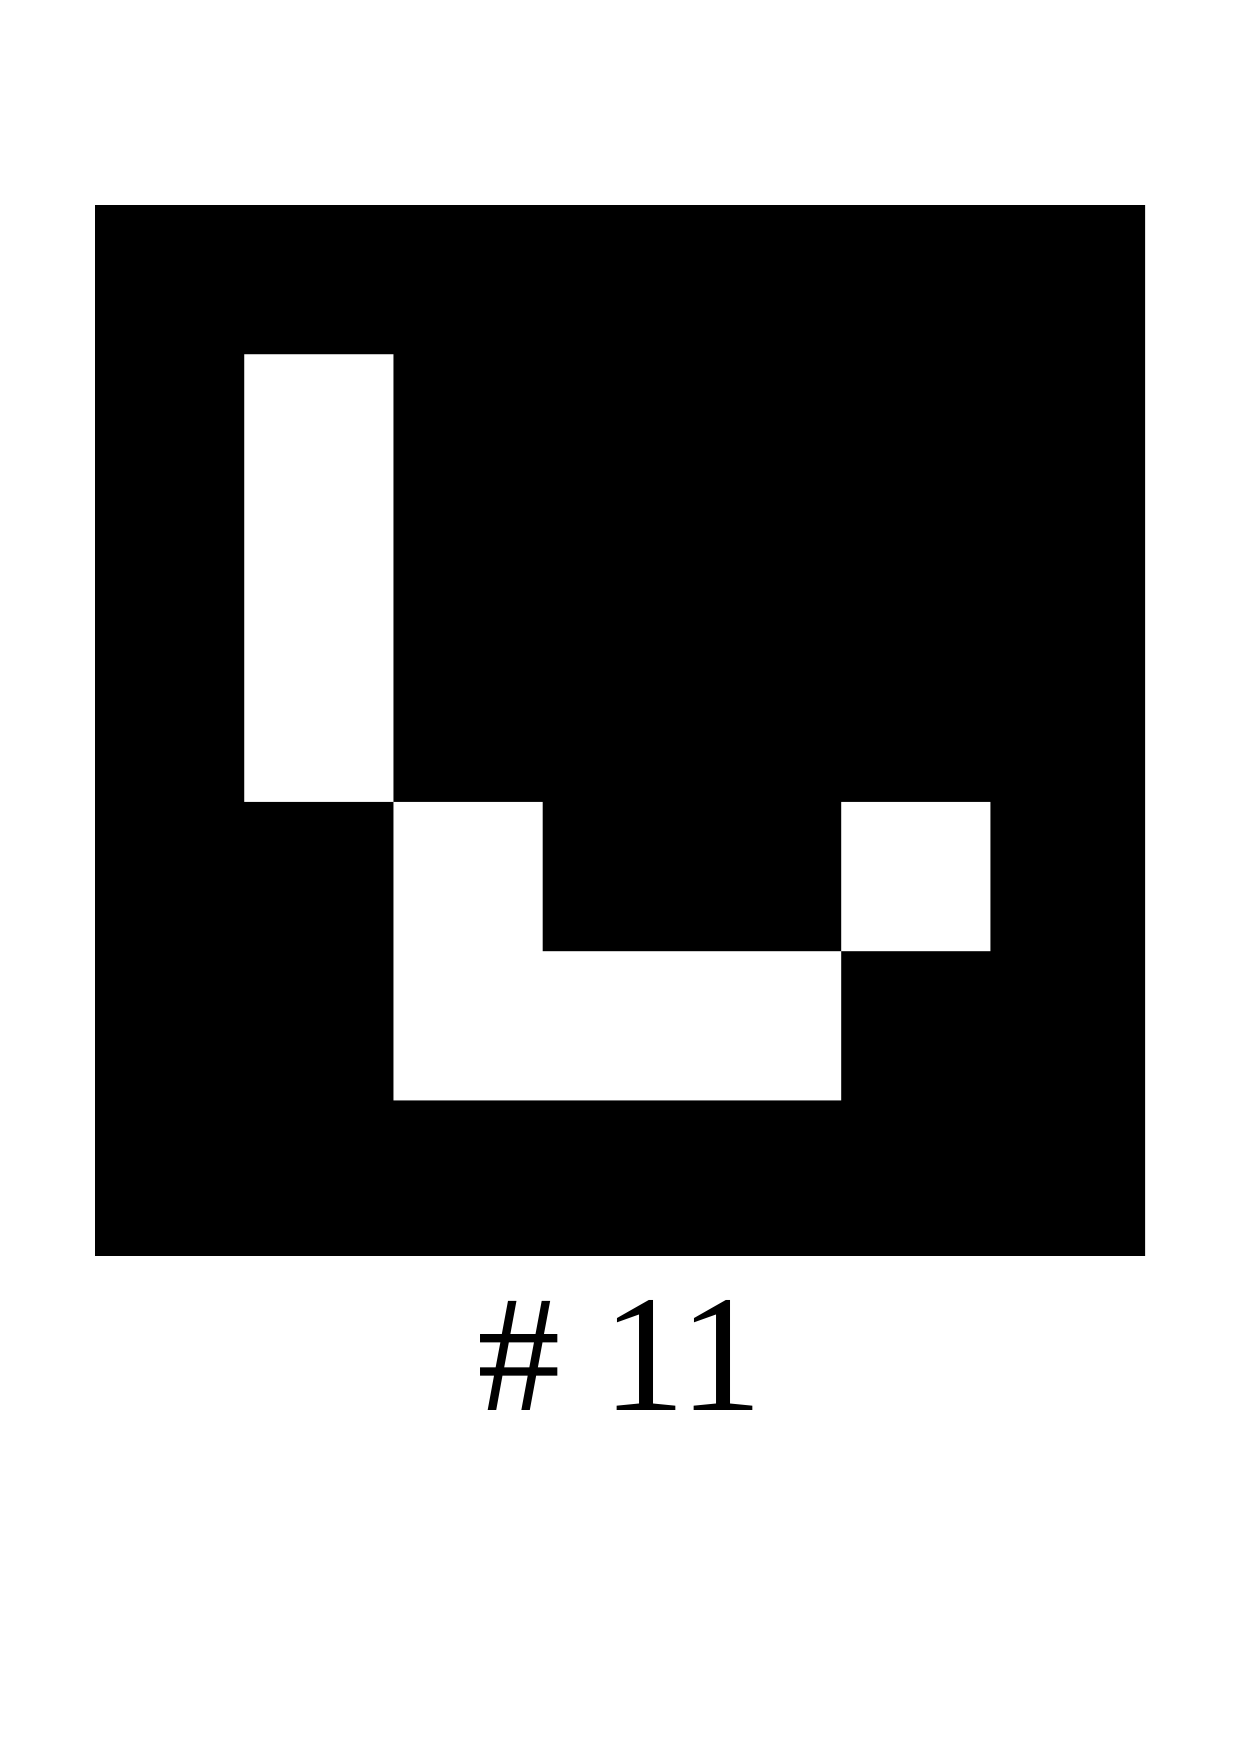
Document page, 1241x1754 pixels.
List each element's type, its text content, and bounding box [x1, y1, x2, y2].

text # 11 [118, 1256, 1122, 1447]
picture [95, 205, 1146, 1256]
